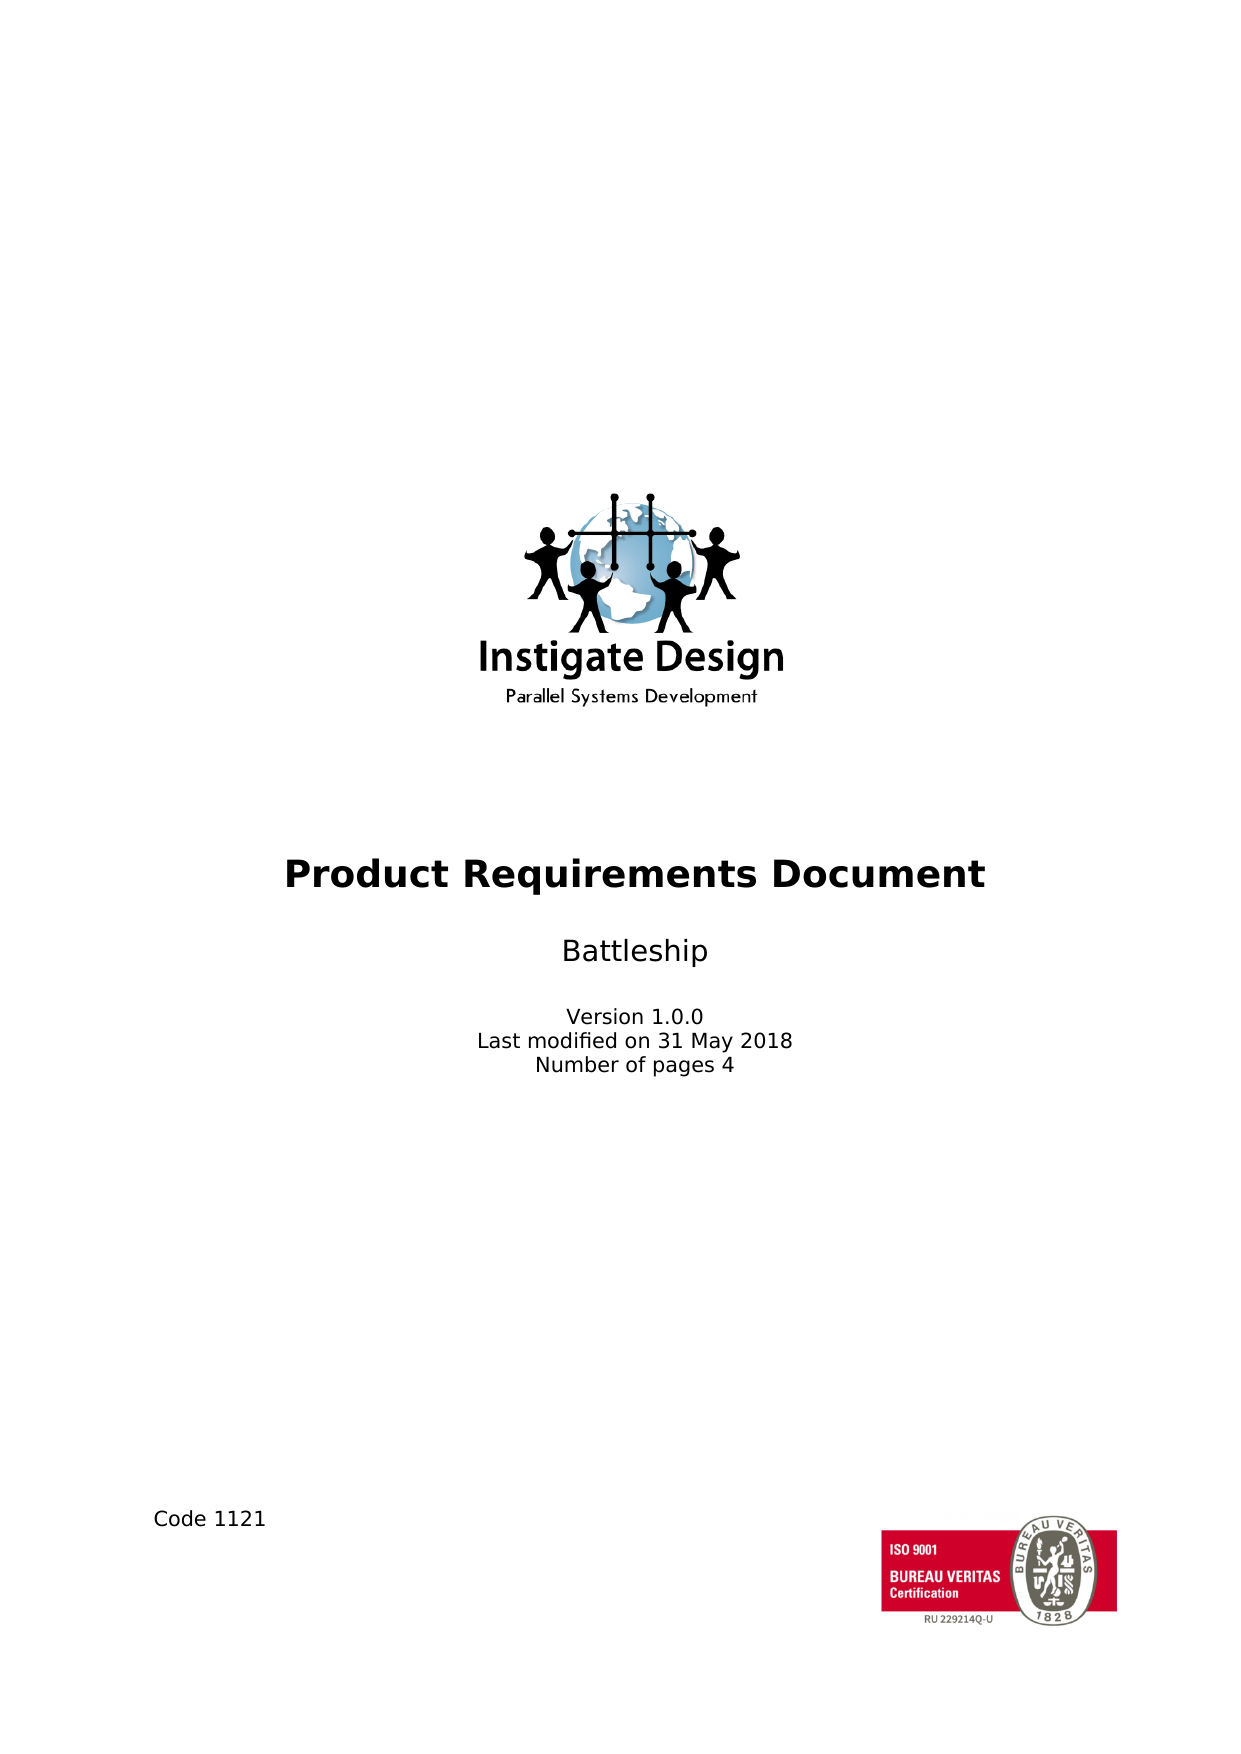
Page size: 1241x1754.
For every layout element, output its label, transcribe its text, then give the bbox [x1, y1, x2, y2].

text Version 1.0.0 [148, 1005, 1122, 1029]
subtitle Battleship [148, 934, 1122, 968]
title Product Requirements Document [148, 853, 1122, 897]
picture [881, 1507, 1117, 1631]
picture [465, 433, 805, 772]
text Number of pages 4 [148, 1053, 1122, 1078]
text Last modified on 31 May 2018 [148, 1029, 1122, 1053]
